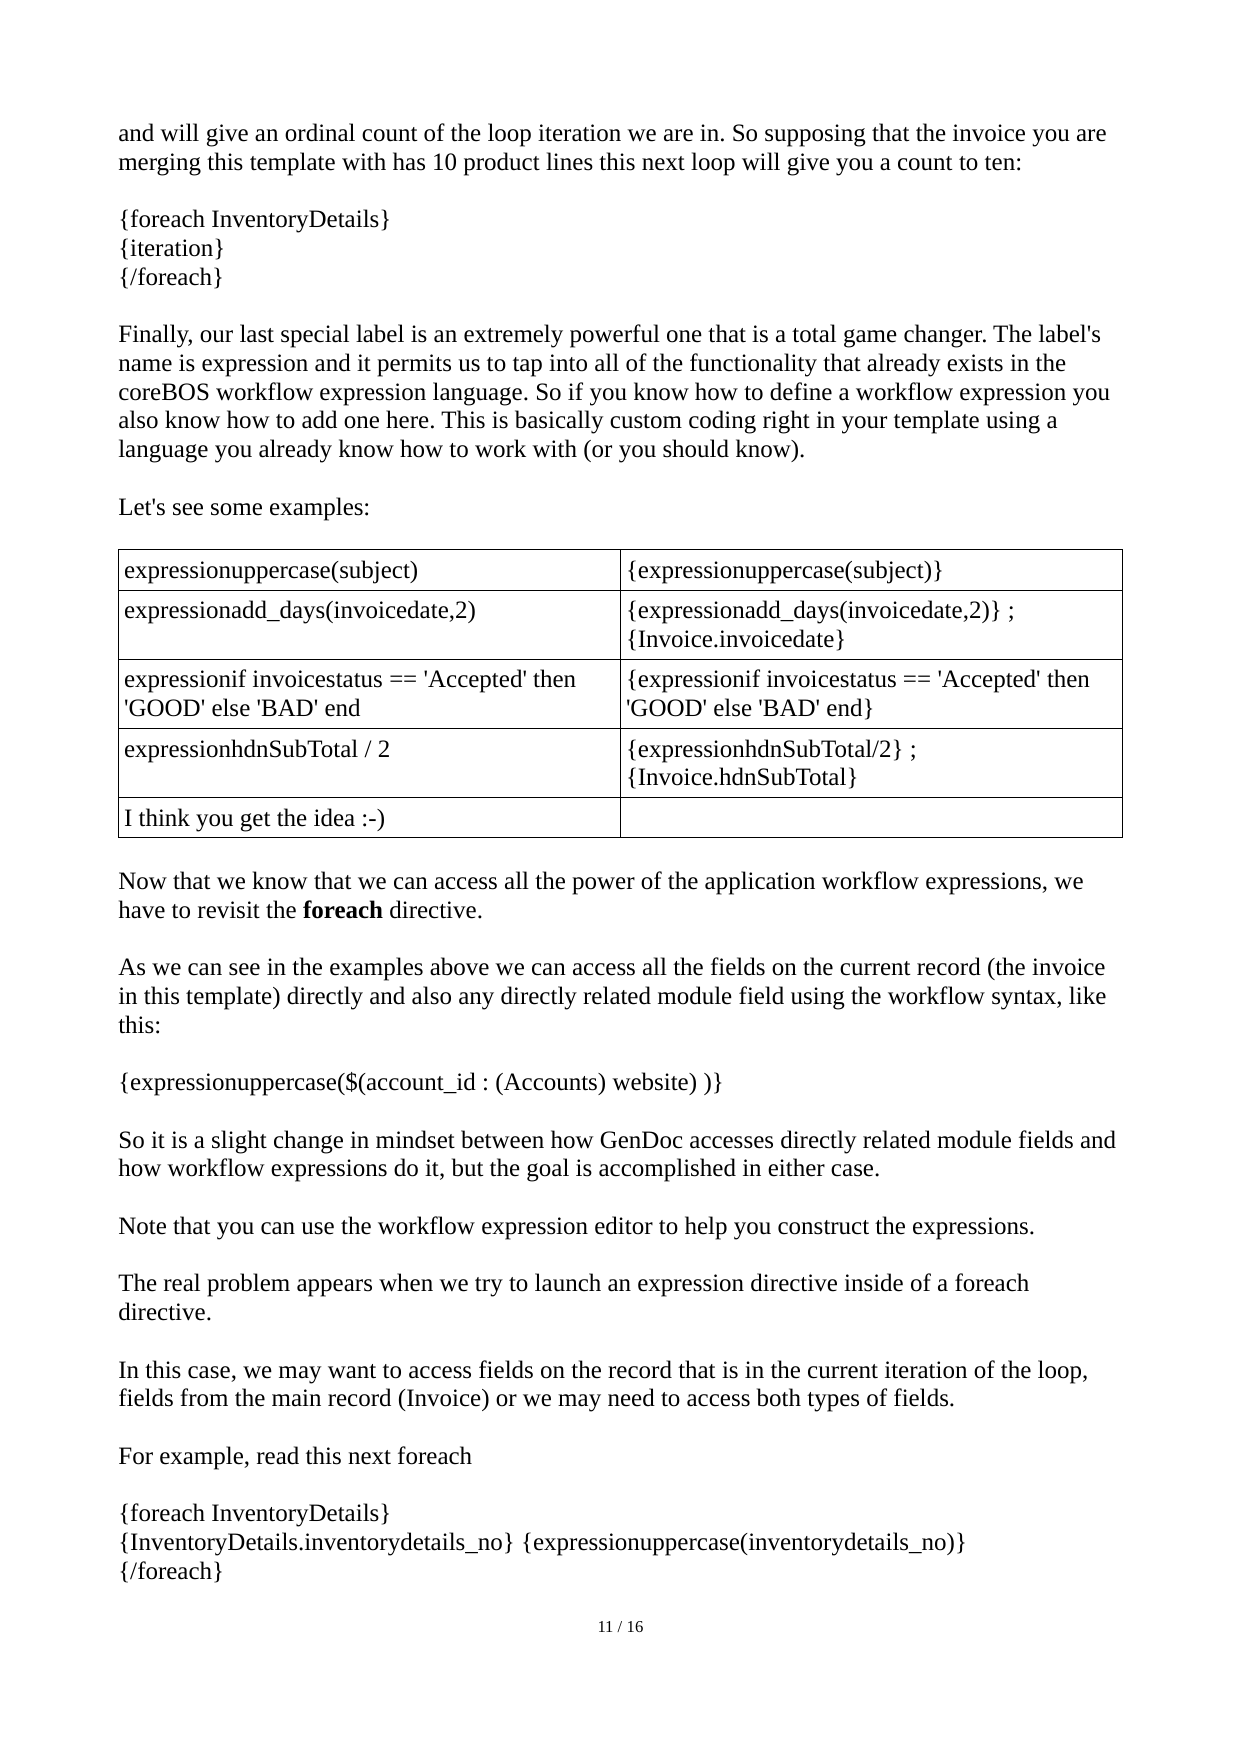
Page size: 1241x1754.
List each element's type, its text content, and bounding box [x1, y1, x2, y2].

text Let's see some examples: [118, 492, 1122, 521]
text {expressionuppercase($(account_id : (Accounts) website) )} [118, 1067, 1122, 1096]
text {/foreach} [118, 262, 1122, 291]
table_header expressionuppercase(subject) [119, 550, 620, 590]
table_cell {expressionhdnSubTotal/2} ; {Invoice.hdnSubTotal} [621, 729, 1122, 797]
text {/foreach} [118, 1556, 1122, 1585]
text {foreach InventoryDetails} [118, 204, 1122, 233]
text and will give an ordinal count of the loop iteration we are in. So supposing that the invoice you are merging this template with has 10 product lines this next loop will give you a count to ten: [118, 118, 1122, 176]
table_cell expressionhdnSubTotal / 2 [119, 729, 620, 797]
text In this case, we may want to access fields on the record that is in the current iteration of the loop, fields from the main record (Invoice) or we may need to access both types of fields. [118, 1355, 1122, 1412]
text The real problem appears when we try to launch an expression directive inside of a foreach directive. [118, 1268, 1122, 1326]
table_cell {expressionadd_days(invoicedate,2)} ; {Invoice.invoicedate} [621, 591, 1122, 659]
table_cell {expressionif invoicestatus == 'Accepted' then 'GOOD' else 'BAD' end} [621, 660, 1122, 728]
table_cell [621, 798, 1122, 837]
text Note that you can use the workflow expression editor to help you construct the expressions. [118, 1211, 1122, 1240]
table_header {expressionuppercase(subject)} [621, 550, 1122, 590]
text Finally, our last special label is an extremely powerful one that is a total game changer. The label's name is expression and it permits us to tap into all of the functionality that already exists in the coreBOS workflow expression language. So if you know how to define a workflow expression you also know how to add one here. This is basically custom coding right in your template using a language you already know how to work with (or you should know). [118, 319, 1122, 463]
table_cell I think you get the idea :-) [119, 798, 620, 837]
text Now that we know that we can access all the power of the application workflow expressions, we have to revisit the foreach directive. [118, 866, 1122, 923]
table_cell expressionadd_days(invoicedate,2) [119, 591, 620, 659]
text So it is a slight change in mindset between how GenDoc accesses directly related module fields and how workflow expressions do it, but the goal is accomplished in either case. [118, 1125, 1122, 1182]
table_cell expressionif invoicestatus == 'Accepted' then 'GOOD' else 'BAD' end [119, 660, 620, 728]
text {foreach InventoryDetails} [118, 1498, 1122, 1527]
text For example, read this next foreach [118, 1441, 1122, 1470]
text {InventoryDetails.inventorydetails_no} {expressionuppercase(inventorydetails_no)} [118, 1527, 1122, 1556]
text {iteration} [118, 233, 1122, 262]
text As we can see in the examples above we can access all the fields on the current record (the invoice in this template) directly and also any directly related module field using the workflow syntax, like this: [118, 952, 1122, 1038]
